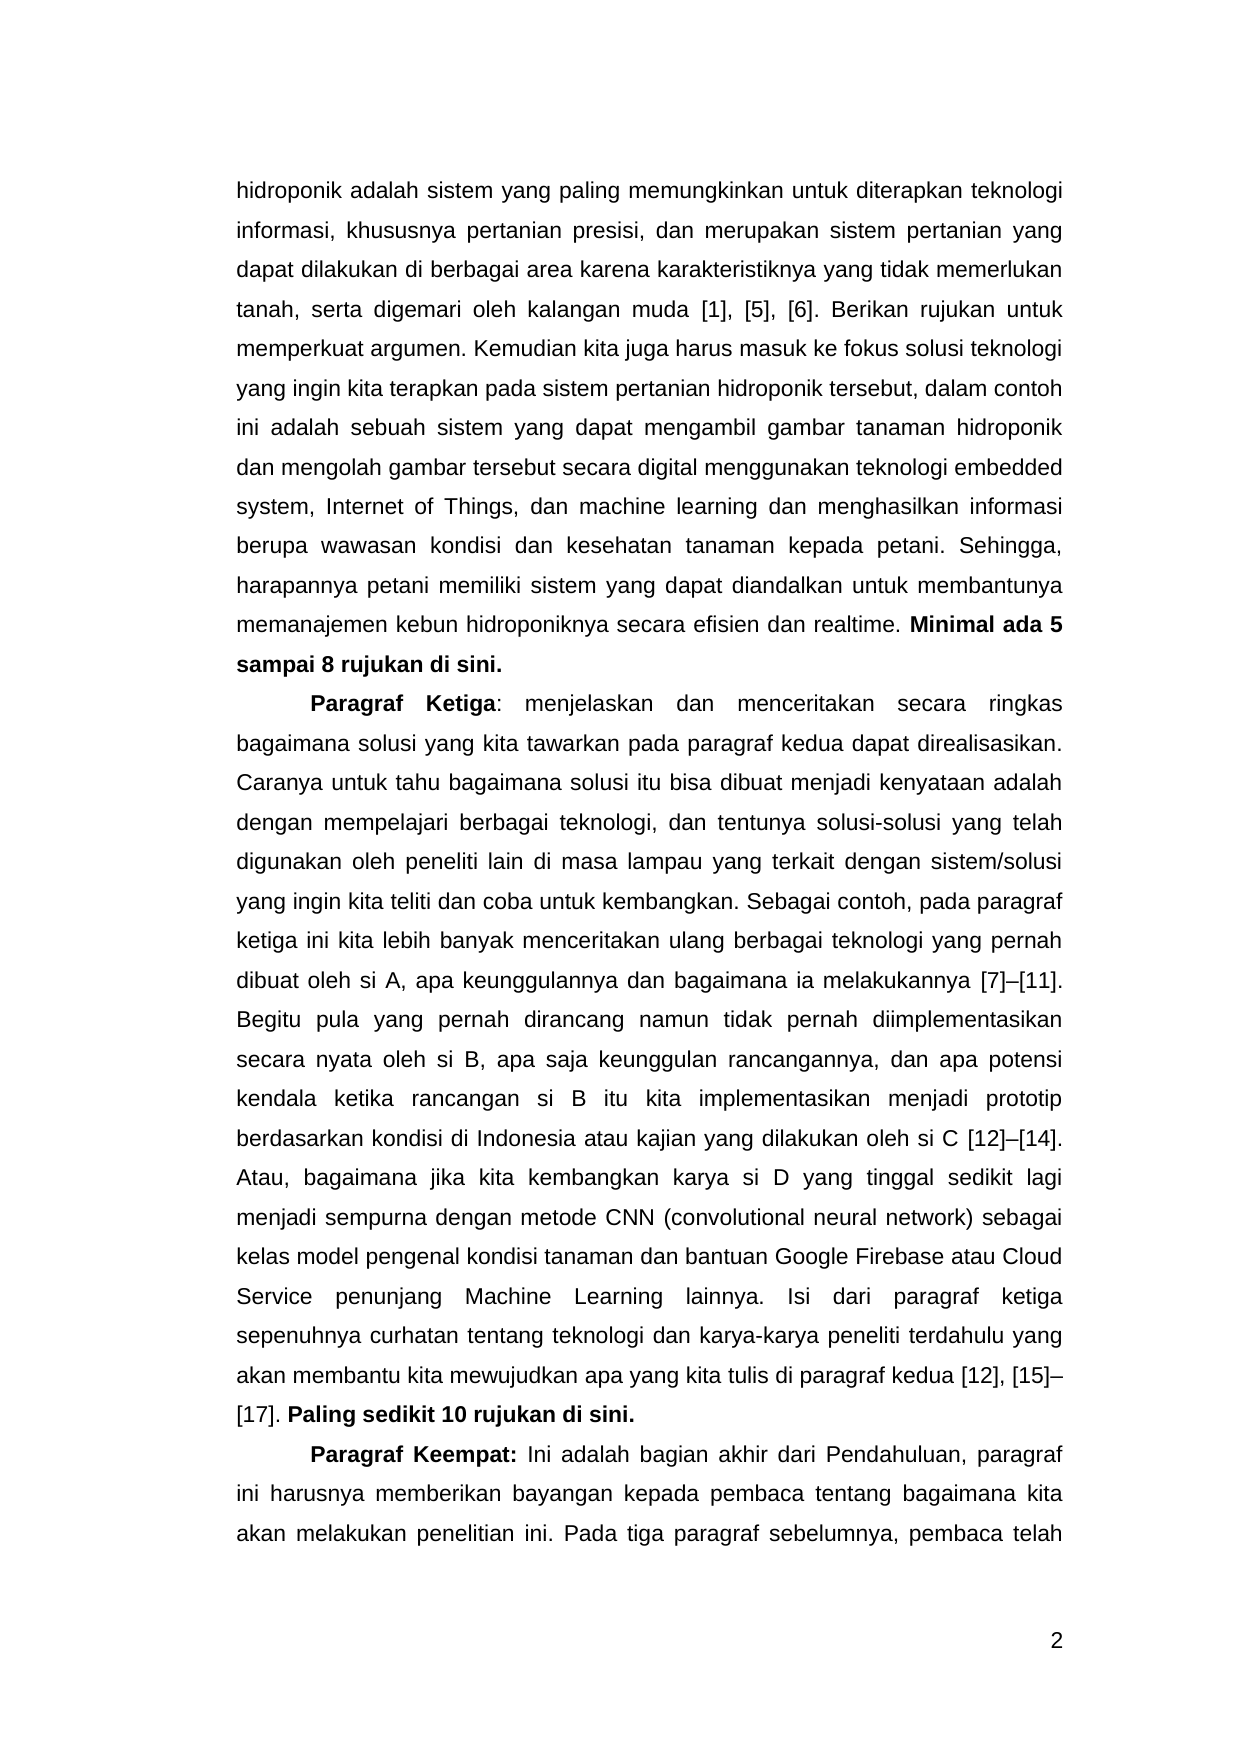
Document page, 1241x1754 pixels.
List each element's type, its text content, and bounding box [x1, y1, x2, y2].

text hidroponik adalah sistem yang paling memungkinkan untuk diterapkan teknologi informasi, khususnya pertanian presisi, dan merupakan sistem pertanian yang dapat dilakukan di berbagai area karena karakteristiknya yang tidak memerlukan tanah, serta digemari oleh kalangan muda [1], [5], [6]. Berikan rujukan untuk memperkuat argumen. Kemudian kita juga harus masuk ke fokus solusi teknologi yang ingin kita terapkan pada sistem pertanian hidroponik tersebut, dalam contoh ini adalah sebuah sistem yang dapat mengambil gambar tanaman hidroponik dan mengolah gambar tersebut secara digital menggunakan teknologi embedded system, Internet of Things, dan machine learning dan menghasilkan informasi berupa wawasan kondisi dan kesehatan tanaman kepada petani. Sehingga, harapannya petani memiliki sistem yang dapat diandalkan untuk membantunya memanajemen kebun hidroponiknya secara efisien dan realtime. Minimal ada 5 sampai 8 rujukan di sini. [236, 177, 1063, 677]
text Paragraf Ketiga: menjelaskan dan menceritakan secara ringkas bagaimana solusi yang kita tawarkan pada paragraf kedua dapat direalisasikan. Caranya untuk tahu bagaimana solusi itu bisa dibuat menjadi kenyataan adalah dengan mempelajari berbagai teknologi, dan tentunya solusi-solusi yang telah digunakan oleh peneliti lain di masa lampau yang terkait dengan sistem/solusi yang ingin kita teliti dan coba untuk kembangkan. Sebagai contoh, pada paragraf ketiga ini kita lebih banyak menceritakan ulang berbagai teknologi yang pernah dibuat oleh si A, apa keunggulannya dan bagaimana ia melakukannya [7]–[11]. Begitu pula yang pernah dirancang namun tidak pernah diimplementasikan secara nyata oleh si B, apa saja keunggulan rancangannya, dan apa potensi kendala ketika rancangan si B itu kita implementasikan menjadi prototip berdasarkan kondisi di Indonesia atau kajian yang dilakukan oleh si C [12]–[14]. Atau, bagaimana jika kita kembangkan karya si D yang tinggal sedikit lagi menjadi sempurna dengan metode CNN (convolutional neural network) sebagai kelas model pengenal kondisi tanaman dan bantuan Google Firebase atau Cloud Service penunjang Machine Learning lainnya. Isi dari paragraf ketiga sepenuhnya curhatan tentang teknologi dan karya-karya peneliti terdahulu yang akan membantu kita mewujudkan apa yang kita tulis di paragraf kedua [12], [15]–[17]. Paling sedikit 10 rujukan di sini. [236, 690, 1063, 1427]
text Paragraf Keempat: Ini adalah bagian akhir dari Pendahuluan, paragraf ini harusnya memberikan bayangan kepada pembaca tentang bagaimana kita akan melakukan penelitian ini. Pada tiga paragraf sebelumnya, pembaca telah [236, 1441, 1063, 1546]
